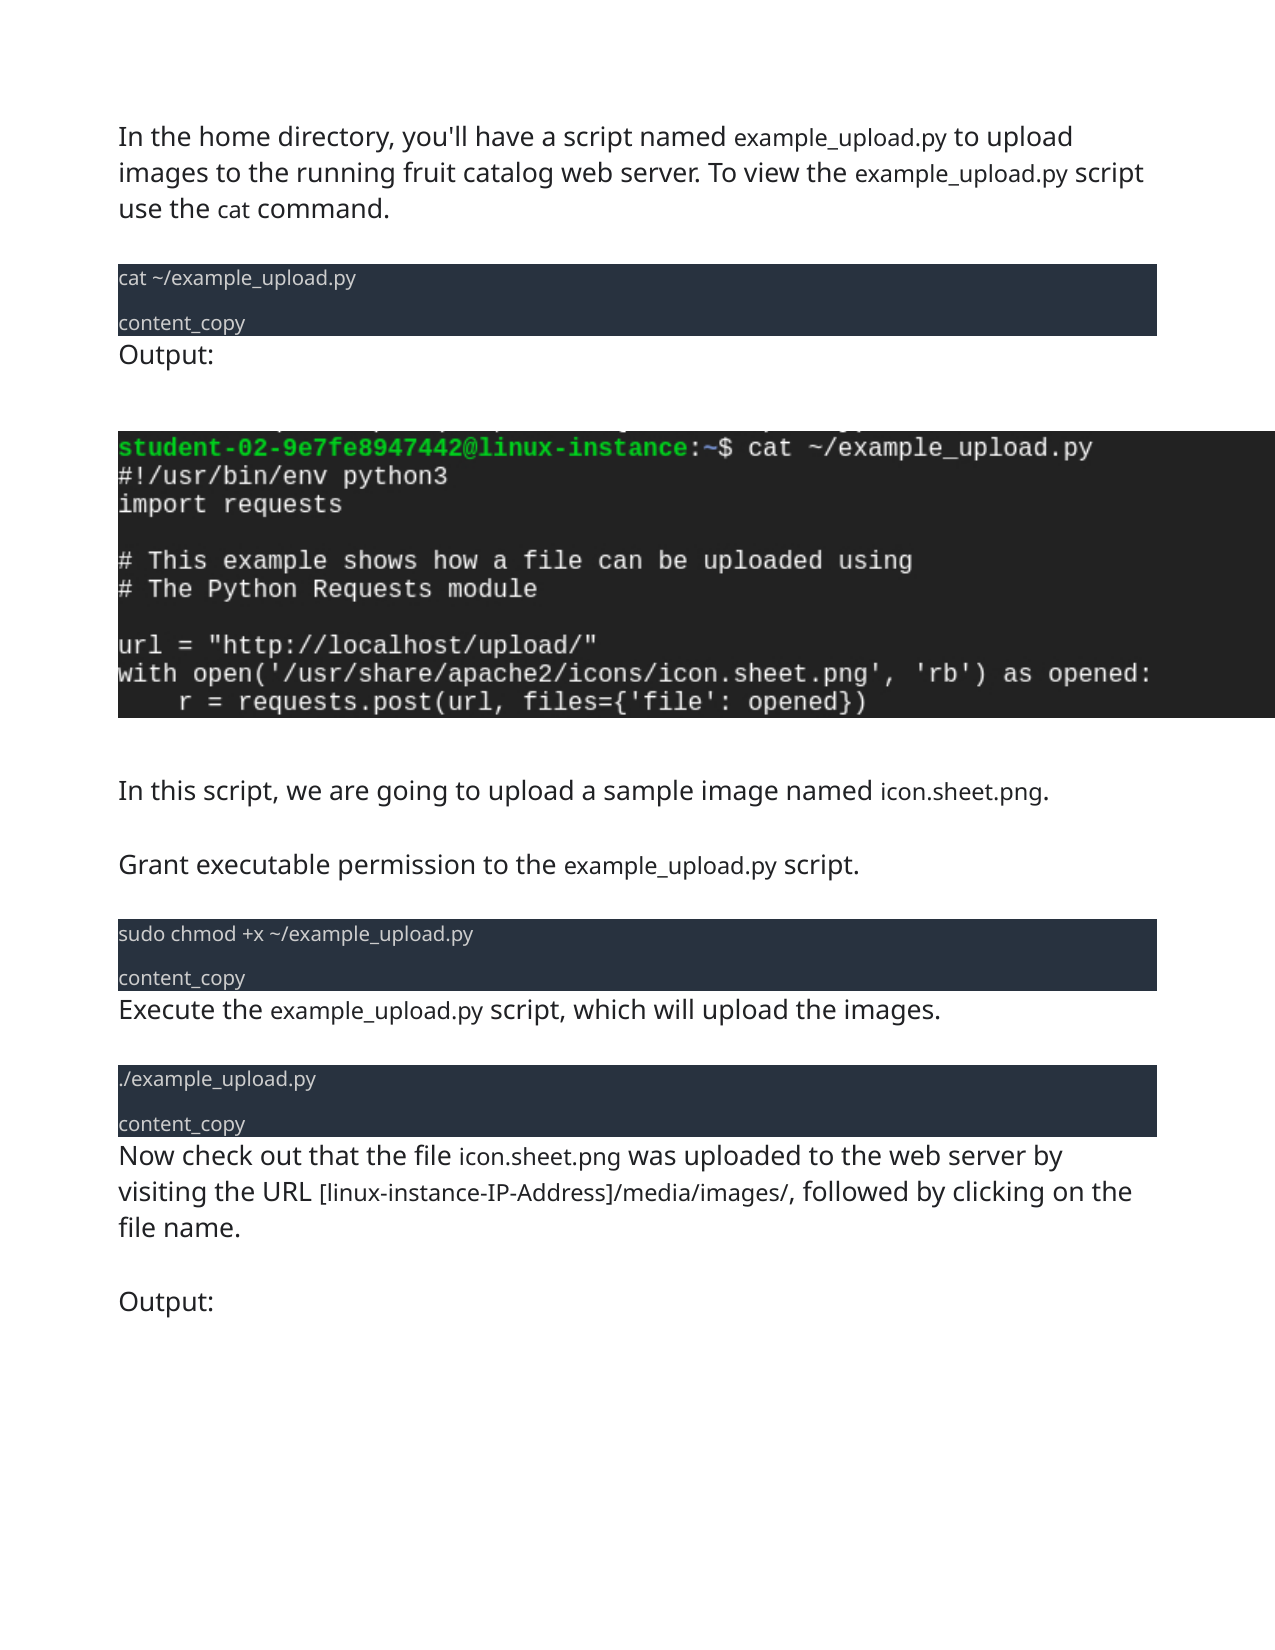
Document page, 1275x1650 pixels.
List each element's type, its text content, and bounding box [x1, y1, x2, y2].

text Grant executable permission to the example_upload.py script. [118, 846, 1157, 882]
picture [118, 431, 1275, 718]
text sudo chmod +x ~/example_upload.py [118, 919, 1157, 947]
text Now check out that the file icon.sheet.png was uploaded to the web server by visiting the URL [linux-instance-IP-Address]/media/images/, followed by clicking on the file name. [118, 1137, 1157, 1245]
text In the home directory, you'll have a script named example_upload.py to upload images to the running fruit catalog web server. To view the example_upload.py script use the cat command. [118, 118, 1157, 227]
text Execute the example_upload.py script, which will upload the images. [118, 991, 1157, 1027]
text Output: [118, 1283, 1157, 1319]
text In this script, we are going to upload a sample image named icon.sheet.png. [118, 772, 1157, 808]
text content_copy [118, 1109, 1157, 1137]
text cat ~/example_upload.py [118, 264, 1157, 292]
text ./example_upload.py [118, 1065, 1157, 1093]
text Output: [118, 336, 1157, 372]
text content_copy [118, 308, 1157, 336]
text content_copy [118, 963, 1157, 991]
